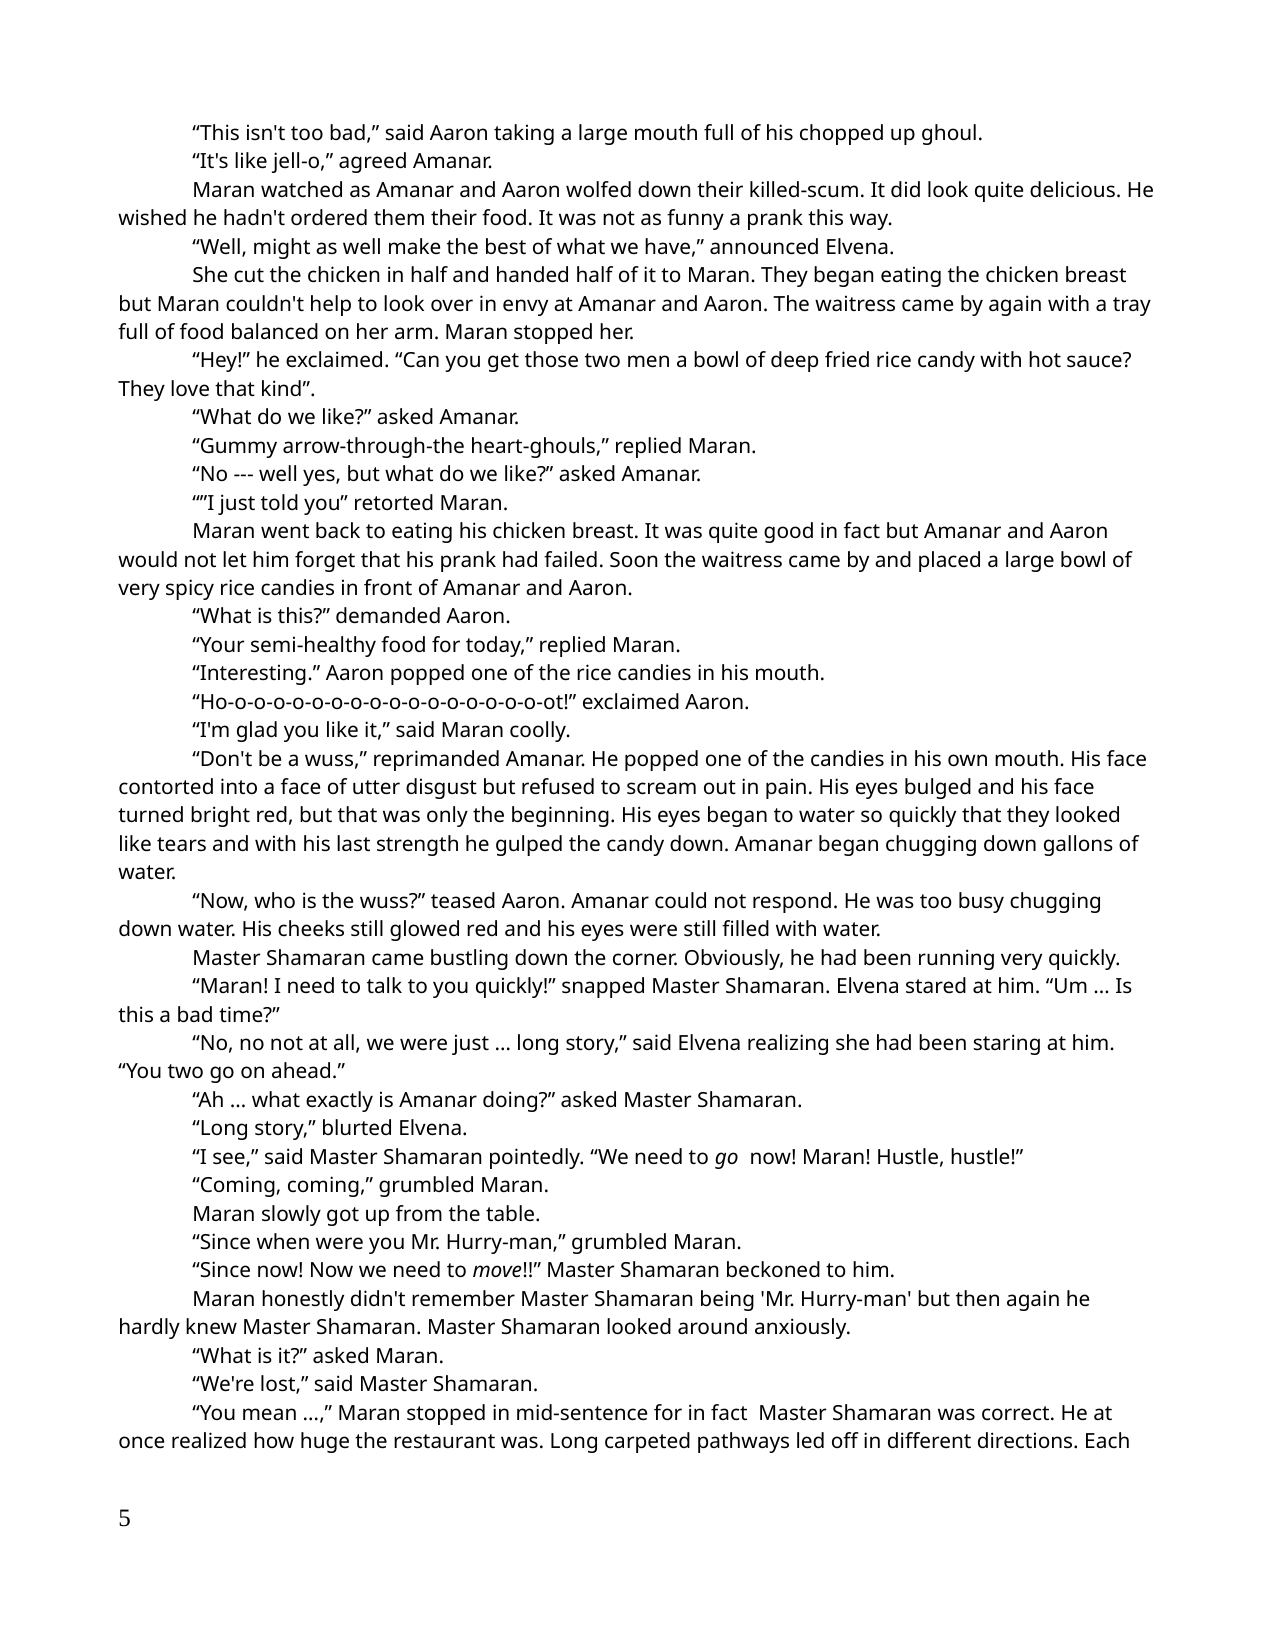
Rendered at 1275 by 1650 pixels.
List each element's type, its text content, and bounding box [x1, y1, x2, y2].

text “We're lost,” said Master Shamaran. [118, 1369, 1157, 1398]
text Maran honestly didn't remember Master Shamaran being 'Mr. Hurry-man' but then again he hardly knew Master Shamaran. Master Shamaran looked around anxiously. [118, 1284, 1157, 1341]
text “You mean …,” Maran stopped in mid-sentence for in fact Master Shamaran was correct. He at once realized how huge the restaurant was. Long carpeted pathways led off in different directions. Each [118, 1398, 1157, 1455]
text Master Shamaran came bustling down the corner. Obviously, he had been running very quickly. [118, 943, 1157, 971]
text “Ah … what exactly is Amanar doing?” asked Master Shamaran. [118, 1085, 1157, 1113]
text “Hey!” he exclaimed. “Can you get those two men a bowl of deep fried rice candy with hot sauce? They love that kind”. [118, 346, 1157, 402]
text “No --- well yes, but what do we like?” asked Amanar. [118, 459, 1157, 488]
text “Interesting.” Aaron popped one of the rice candies in his mouth. [118, 658, 1157, 687]
text “What do we like?” asked Amanar. [118, 402, 1157, 431]
text She cut the chicken in half and handed half of it to Maran. They began eating the chicken breast but Maran couldn't help to look over in envy at Amanar and Aaron. The waitress came by again with a tray full of food balanced on her arm. Maran stopped her. [118, 260, 1157, 346]
text “Gummy arrow-through-the heart-ghouls,” replied Maran. [118, 431, 1157, 459]
text Maran went back to eating his chicken breast. It was quite good in fact but Amanar and Aaron would not let him forget that his prank had failed. Soon the waitress came by and placed a large bowl of very spicy rice candies in front of Amanar and Aaron. [118, 516, 1157, 602]
text “What is it?” asked Maran. [118, 1341, 1157, 1369]
text “I see,” said Master Shamaran pointedly. “We need to go now! Maran! Hustle, hustle!” [118, 1142, 1157, 1170]
text “Long story,” blurted Elvena. [118, 1113, 1157, 1142]
text “Now, who is the wuss?” teased Aaron. Amanar could not respond. He was too busy chugging down water. His cheeks still glowed red and his eyes were still filled with water. [118, 886, 1157, 943]
text Maran slowly got up from the table. [118, 1199, 1157, 1227]
text “Your semi-healthy food for today,” replied Maran. [118, 630, 1157, 658]
text “I'm glad you like it,” said Maran coolly. [118, 715, 1157, 744]
text “No, no not at all, we were just … long story,” said Elvena realizing she had been staring at him. “You two go on ahead.” [118, 1028, 1157, 1085]
text “It's like jell-o,” agreed Amanar. [118, 147, 1157, 175]
text “Coming, coming,” grumbled Maran. [118, 1170, 1157, 1199]
text “Since now! Now we need to move!!” Master Shamaran beckoned to him. [118, 1256, 1157, 1284]
text “Well, might as well make the best of what we have,” announced Elvena. [118, 232, 1157, 260]
text “Since when were you Mr. Hurry-man,” grumbled Maran. [118, 1227, 1157, 1256]
text “”I just told you” retorted Maran. [118, 488, 1157, 516]
text Maran watched as Amanar and Aaron wolfed down their killed-scum. It did look quite delicious. He wished he hadn't ordered them their food. It was not as funny a prank this way. [118, 175, 1157, 232]
text “Ho-o-o-o-o-o-o-o-o-o-o-o-o-o-o-o-o-ot!” exclaimed Aaron. [118, 687, 1157, 715]
text “Don't be a wuss,” reprimanded Amanar. He popped one of the candies in his own mouth. His face contorted into a face of utter disgust but refused to scream out in pain. His eyes bulged and his face turned bright red, but that was only the beginning. His eyes began to water so quickly that they looked like tears and with his last strength he gulped the candy down. Amanar began chugging down gallons of water. [118, 744, 1157, 886]
text “This isn't too bad,” said Aaron taking a large mouth full of his chopped up ghoul. [118, 118, 1157, 147]
text “Maran! I need to talk to you quickly!” snapped Master Shamaran. Elvena stared at him. “Um … Is this a bad time?” [118, 971, 1157, 1028]
text “What is this?” demanded Aaron. [118, 602, 1157, 630]
